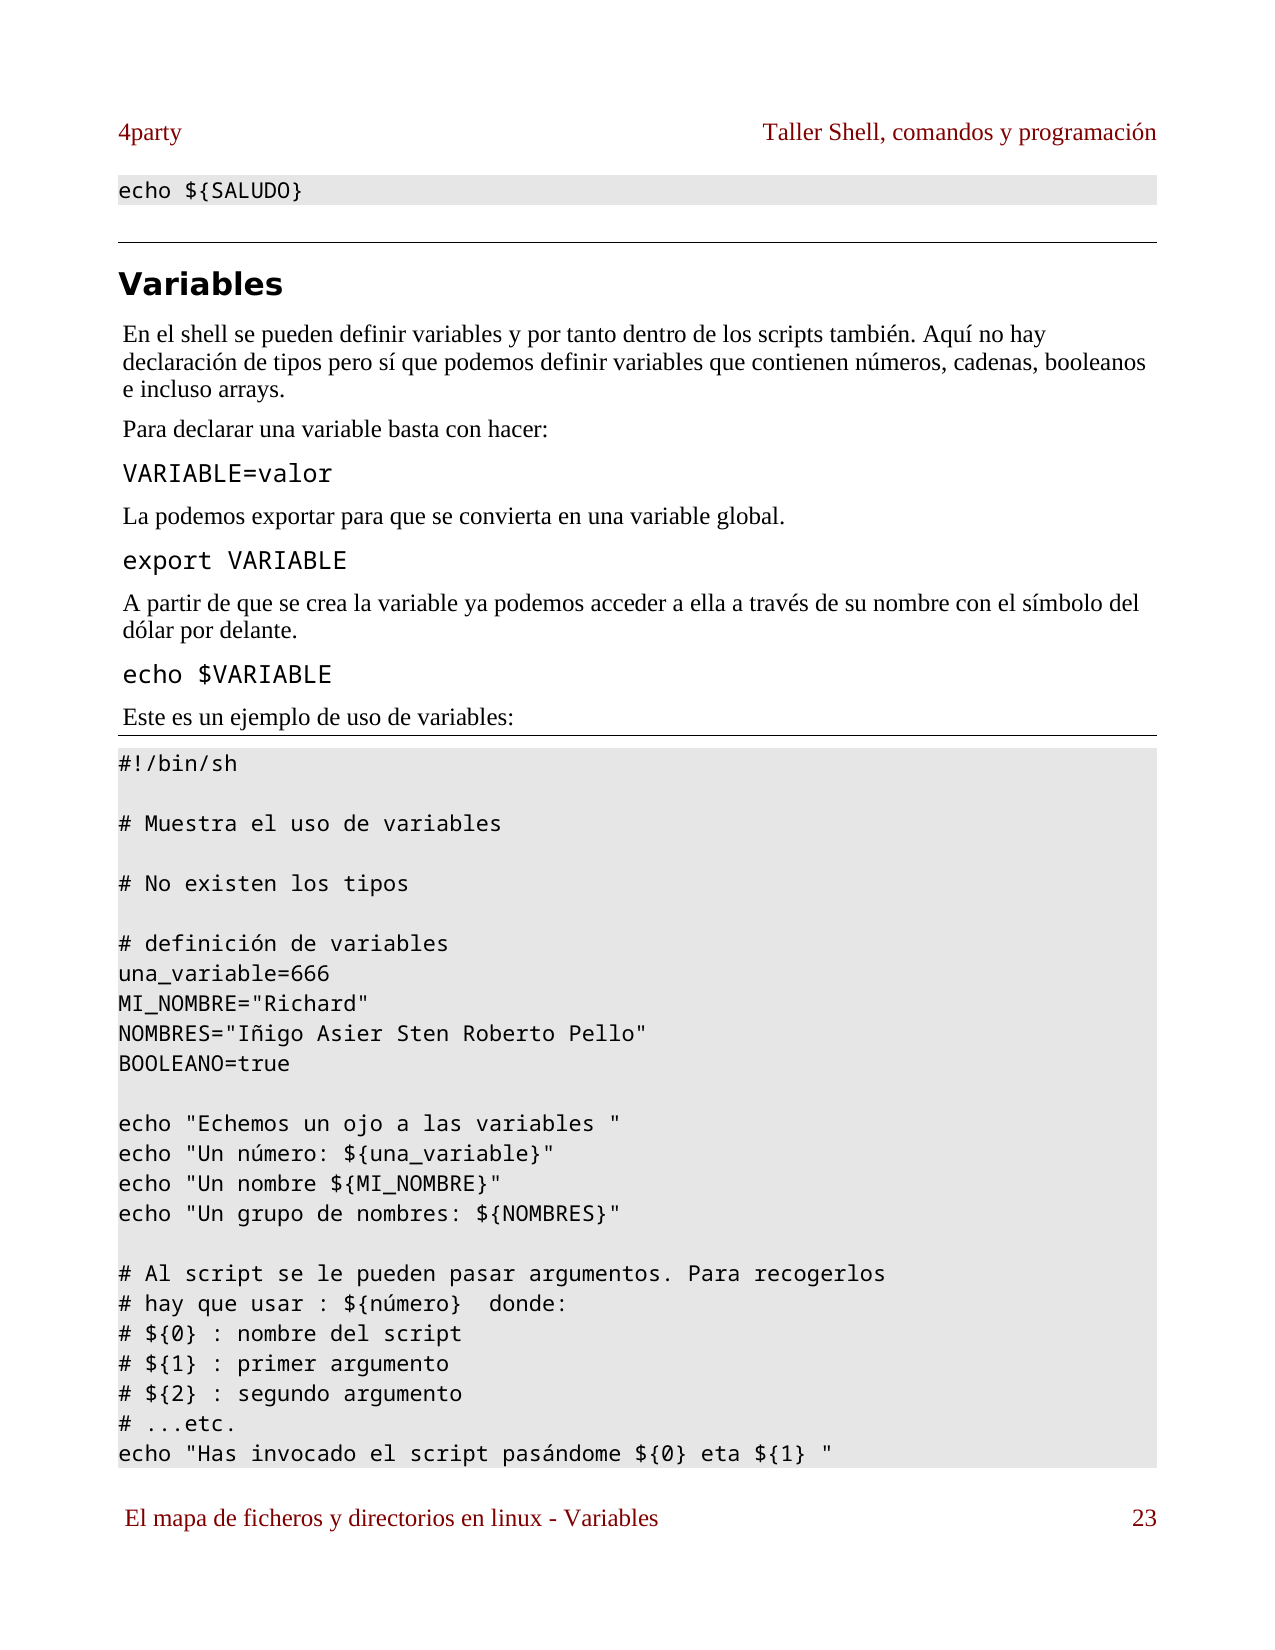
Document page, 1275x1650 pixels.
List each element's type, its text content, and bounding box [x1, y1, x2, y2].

text NOMBRES="Iñigo Asier Sten Roberto Pello" [118, 1018, 1157, 1048]
text # ...etc. [118, 1408, 1157, 1438]
text Para declarar una variable basta con hacer: [118, 411, 1157, 443]
text # ${1} : primer argumento [118, 1348, 1157, 1378]
text echo "Un número: ${una_variable}" [118, 1138, 1157, 1168]
text MI_NOMBRE="Richard" [118, 988, 1157, 1018]
text export VARIABLE [118, 538, 1157, 576]
text Este es un ejemplo de uso de variables: [118, 699, 1157, 735]
text A partir de que se crea la variable ya podemos acceder a ella a través de su nombre con el símbolo del dólar por delante. [118, 584, 1157, 644]
text # Al script se le pueden pasar argumentos. Para recogerlos [118, 1258, 1157, 1288]
text # hay que usar : ${número} donde: [118, 1288, 1157, 1318]
text #!/bin/sh [118, 748, 1157, 778]
text # ${0} : nombre del script [118, 1318, 1157, 1348]
text una_variable=666 [118, 958, 1157, 988]
text echo $VARIABLE [118, 652, 1157, 691]
text VARIABLE=valor [118, 451, 1157, 490]
text echo ${SALUDO} [118, 175, 1157, 205]
text # Muestra el uso de variables [118, 808, 1157, 838]
text echo "Un grupo de nombres: ${NOMBRES}" [118, 1198, 1157, 1228]
text # definición de variables [118, 928, 1157, 958]
text echo "Echemos un ojo a las variables " [118, 1108, 1157, 1138]
text En el shell se pueden definir variables y por tanto dentro de los scripts también. Aquí no hay declaración de tipos pero sí que podemos definir variables que contienen números, cadenas, booleanos e incluso arrays. [118, 316, 1157, 403]
text echo "Has invocado el script pasándome ${0} eta ${1} " [118, 1438, 1157, 1468]
text # No existen los tipos [118, 868, 1157, 898]
text BOOLEANO=true [118, 1048, 1157, 1078]
text # ${2} : segundo argumento [118, 1378, 1157, 1408]
text echo "Un nombre ${MI_NOMBRE}" [118, 1168, 1157, 1198]
text La podemos exportar para que se convierta en una variable global. [118, 498, 1157, 530]
subtitle Variables [118, 267, 1157, 303]
